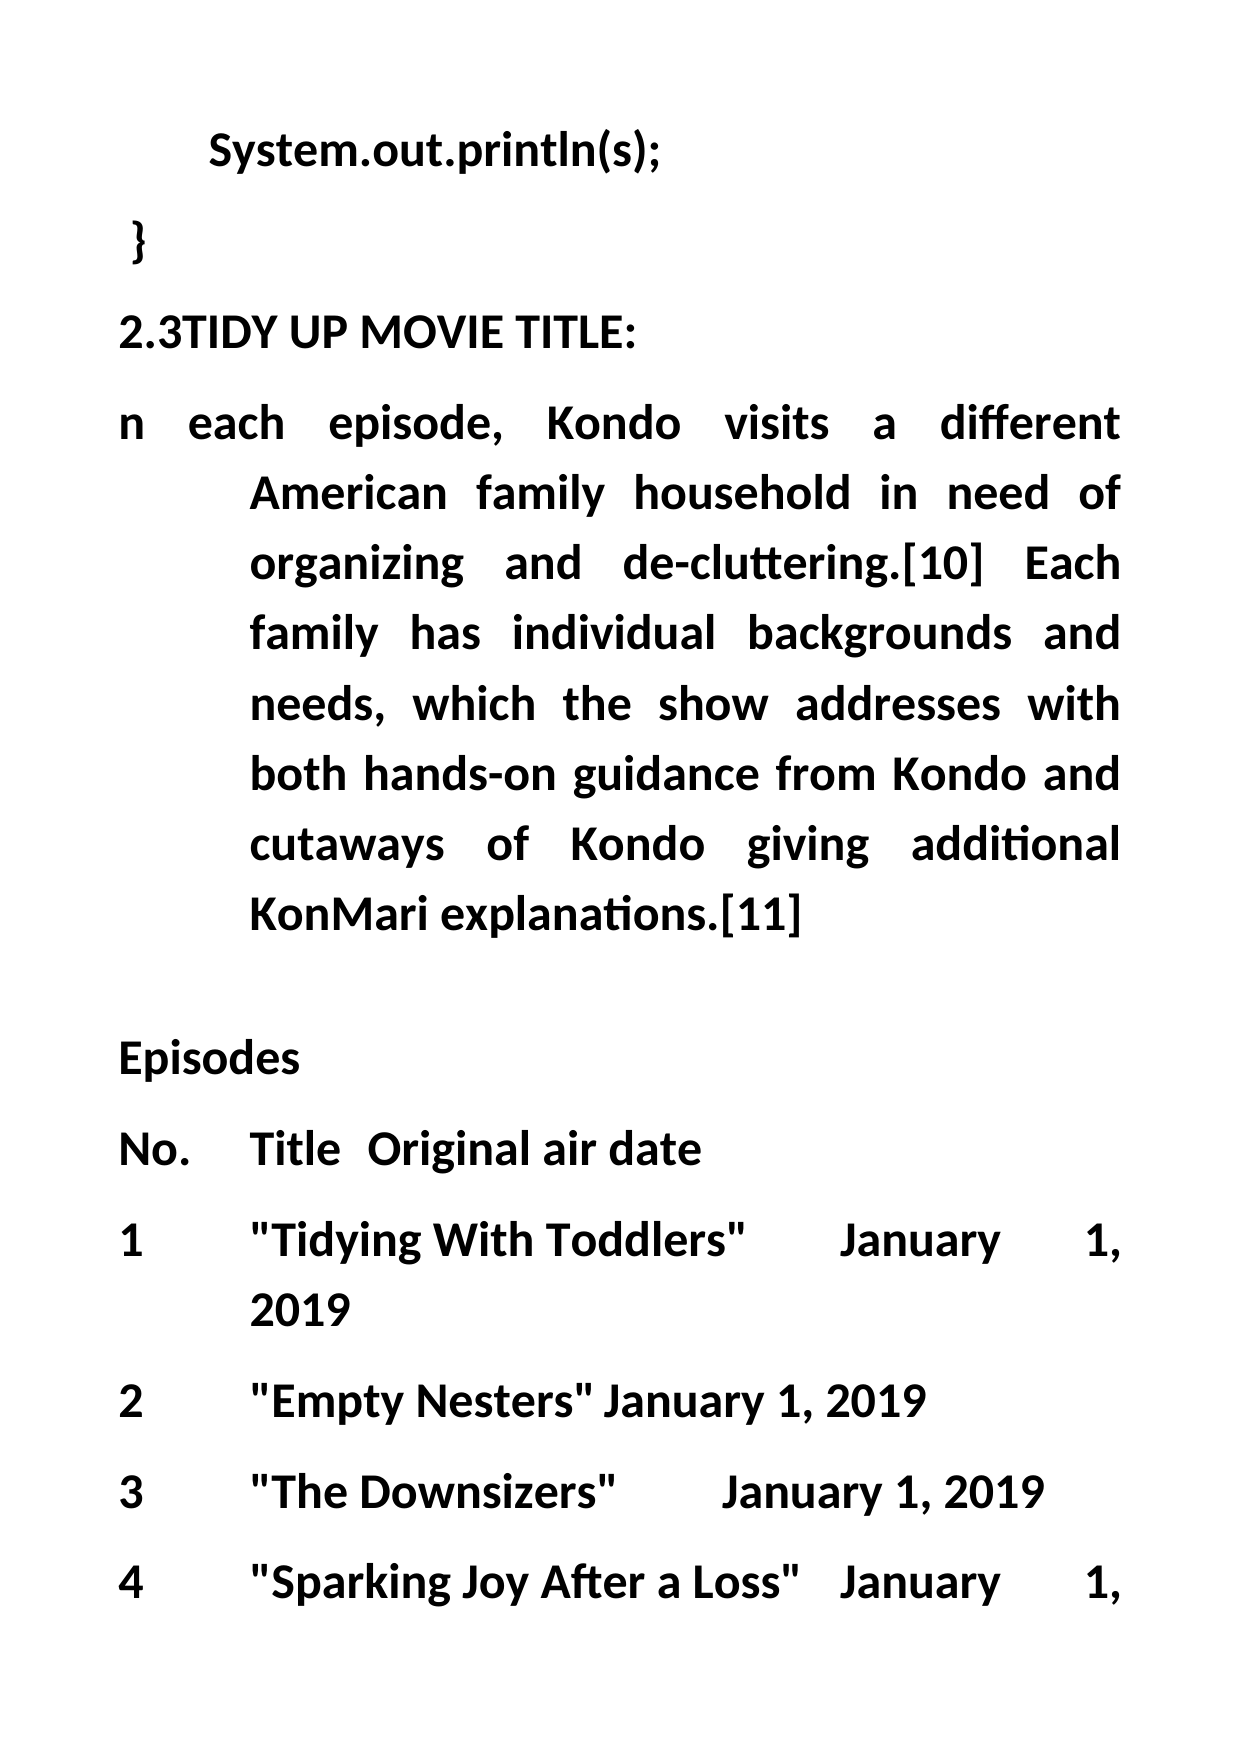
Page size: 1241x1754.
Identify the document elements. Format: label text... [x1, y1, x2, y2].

text } [118, 209, 1122, 270]
text 3 "The Downsizers" January 1, 2019 [118, 1459, 1122, 1521]
text System.out.println(s); [118, 118, 1122, 179]
text n each episode, Kondo visits a different American family household in need of organizing and de-cluttering.[10] Each family has individual backgrounds and needs, which the show addresses with both hands-on guidance from Kondo and cutaways of Kondo giving additional KonMari explanations.[11] [118, 391, 1122, 943]
text Episodes [118, 1026, 1122, 1087]
text 2.3TIDY UP MOVIE TITLE: [118, 300, 1122, 361]
text 4 "Sparking Joy After a Loss" January 1, [118, 1550, 1122, 1611]
text 1 "Tidying With Toddlers" January 1, 2019 [118, 1207, 1122, 1339]
text No. Title Original air date [118, 1117, 1122, 1178]
text 2 "Empty Nesters" January 1, 2019 [118, 1368, 1122, 1429]
